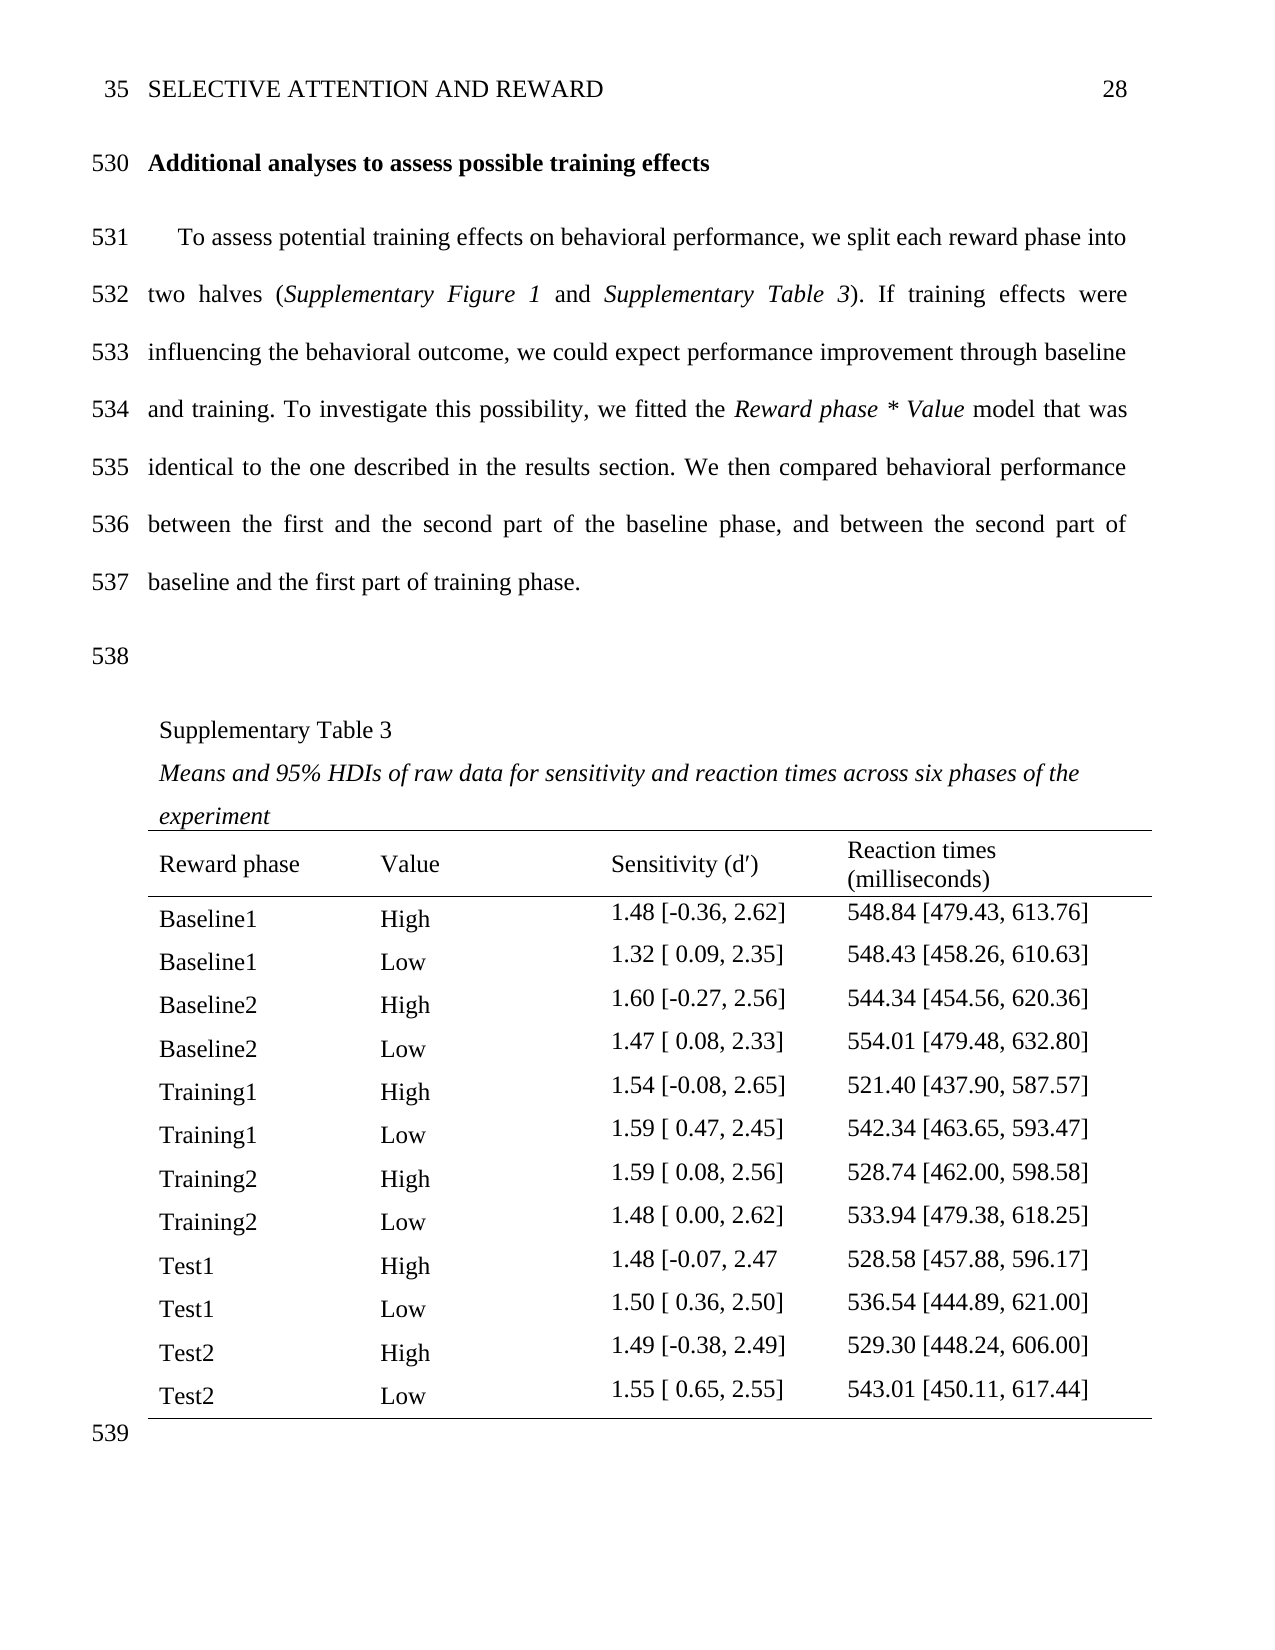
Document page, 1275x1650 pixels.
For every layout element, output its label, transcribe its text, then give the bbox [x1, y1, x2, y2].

table_header Supplementary Table 3 Means and 95% HDIs of raw data for sensitivity and reaction times across six phases of the experiment [148, 715, 1152, 830]
table_cell 528.58 [457.88, 596.17] [836, 1244, 1152, 1287]
table_cell 1.47 [ 0.08, 2.33] [600, 1026, 836, 1070]
table_cell Low [369, 1287, 599, 1331]
table_cell Training1 [148, 1070, 369, 1113]
table_cell Reaction times (milliseconds) [836, 831, 1152, 896]
table_cell Test1 [148, 1244, 369, 1287]
table_cell 529.30 [448.24, 606.00] [836, 1331, 1152, 1374]
table_cell 548.84 [479.43, 613.76] [836, 897, 1152, 939]
table_cell Baseline1 [148, 897, 369, 939]
table_cell Reward phase [148, 831, 369, 896]
table_cell Sensitivity (d′) [600, 831, 836, 896]
table_cell 1.59 [ 0.47, 2.45] [600, 1113, 836, 1157]
table_cell Test2 [148, 1331, 369, 1374]
table_cell Test1 [148, 1287, 369, 1331]
table_cell 1.49 [-0.38, 2.49] [600, 1331, 836, 1374]
table_cell Baseline2 [148, 983, 369, 1026]
table_cell 544.34 [454.56, 620.36] [836, 983, 1152, 1026]
table_cell Training2 [148, 1200, 369, 1244]
table_cell 1.48 [-0.07, 2.47 [600, 1244, 836, 1287]
table_cell 1.59 [ 0.08, 2.56] [600, 1157, 836, 1200]
table_cell High [369, 1157, 599, 1200]
table_cell Low [369, 1200, 599, 1244]
table_cell Training2 [148, 1157, 369, 1200]
table_cell Low [369, 1374, 599, 1417]
table_cell 548.43 [458.26, 610.63] [836, 940, 1152, 983]
table_cell High [369, 1244, 599, 1287]
table_cell High [369, 1070, 599, 1113]
text To assess potential training effects on behavioral performance, we split each reward phase into two halves (Supplementary Figure 1 and Supplementary Table 3). If training effects were influencing the behavioral outcome, we could expect performance improvement through baseline and training. To investigate this possibility, we fitted the Reward phase * Value model that was identical to the one described in the results section. We then compared behavioral performance between the first and the second part of the baseline phase, and between the second part of baseline and the first part of training phase. [148, 222, 1127, 596]
table_cell 542.34 [463.65, 593.47] [836, 1113, 1152, 1157]
table_cell 1.50 [ 0.36, 2.50] [600, 1287, 836, 1331]
table_cell 1.55 [ 0.65, 2.55] [600, 1374, 836, 1417]
table_cell 554.01 [479.48, 632.80] [836, 1026, 1152, 1070]
table_cell Low [369, 1026, 599, 1070]
text Additional analyses to assess possible training effects [148, 148, 1127, 176]
table_cell Value [369, 831, 599, 896]
table_cell 533.94 [479.38, 618.25] [836, 1200, 1152, 1244]
table_cell High [369, 897, 599, 939]
table_cell 536.54 [444.89, 621.00] [836, 1287, 1152, 1331]
table_cell Baseline1 [148, 940, 369, 983]
table_cell Test2 [148, 1374, 369, 1417]
table_cell High [369, 1331, 599, 1374]
table_cell Low [369, 940, 599, 983]
table_cell Training1 [148, 1113, 369, 1157]
table_cell 1.60 [-0.27, 2.56] [600, 983, 836, 1026]
table_cell 1.48 [-0.36, 2.62] [600, 897, 836, 939]
table_cell 1.32 [ 0.09, 2.35] [600, 940, 836, 983]
table_cell Baseline2 [148, 1026, 369, 1070]
table_cell High [369, 983, 599, 1026]
table_cell 521.40 [437.90, 587.57] [836, 1070, 1152, 1113]
table_cell 543.01 [450.11, 617.44] [836, 1374, 1152, 1417]
table_cell Low [369, 1113, 599, 1157]
table_cell 528.74 [462.00, 598.58] [836, 1157, 1152, 1200]
table_cell 1.54 [-0.08, 2.65] [600, 1070, 836, 1113]
table_cell 1.48 [ 0.00, 2.62] [600, 1200, 836, 1244]
